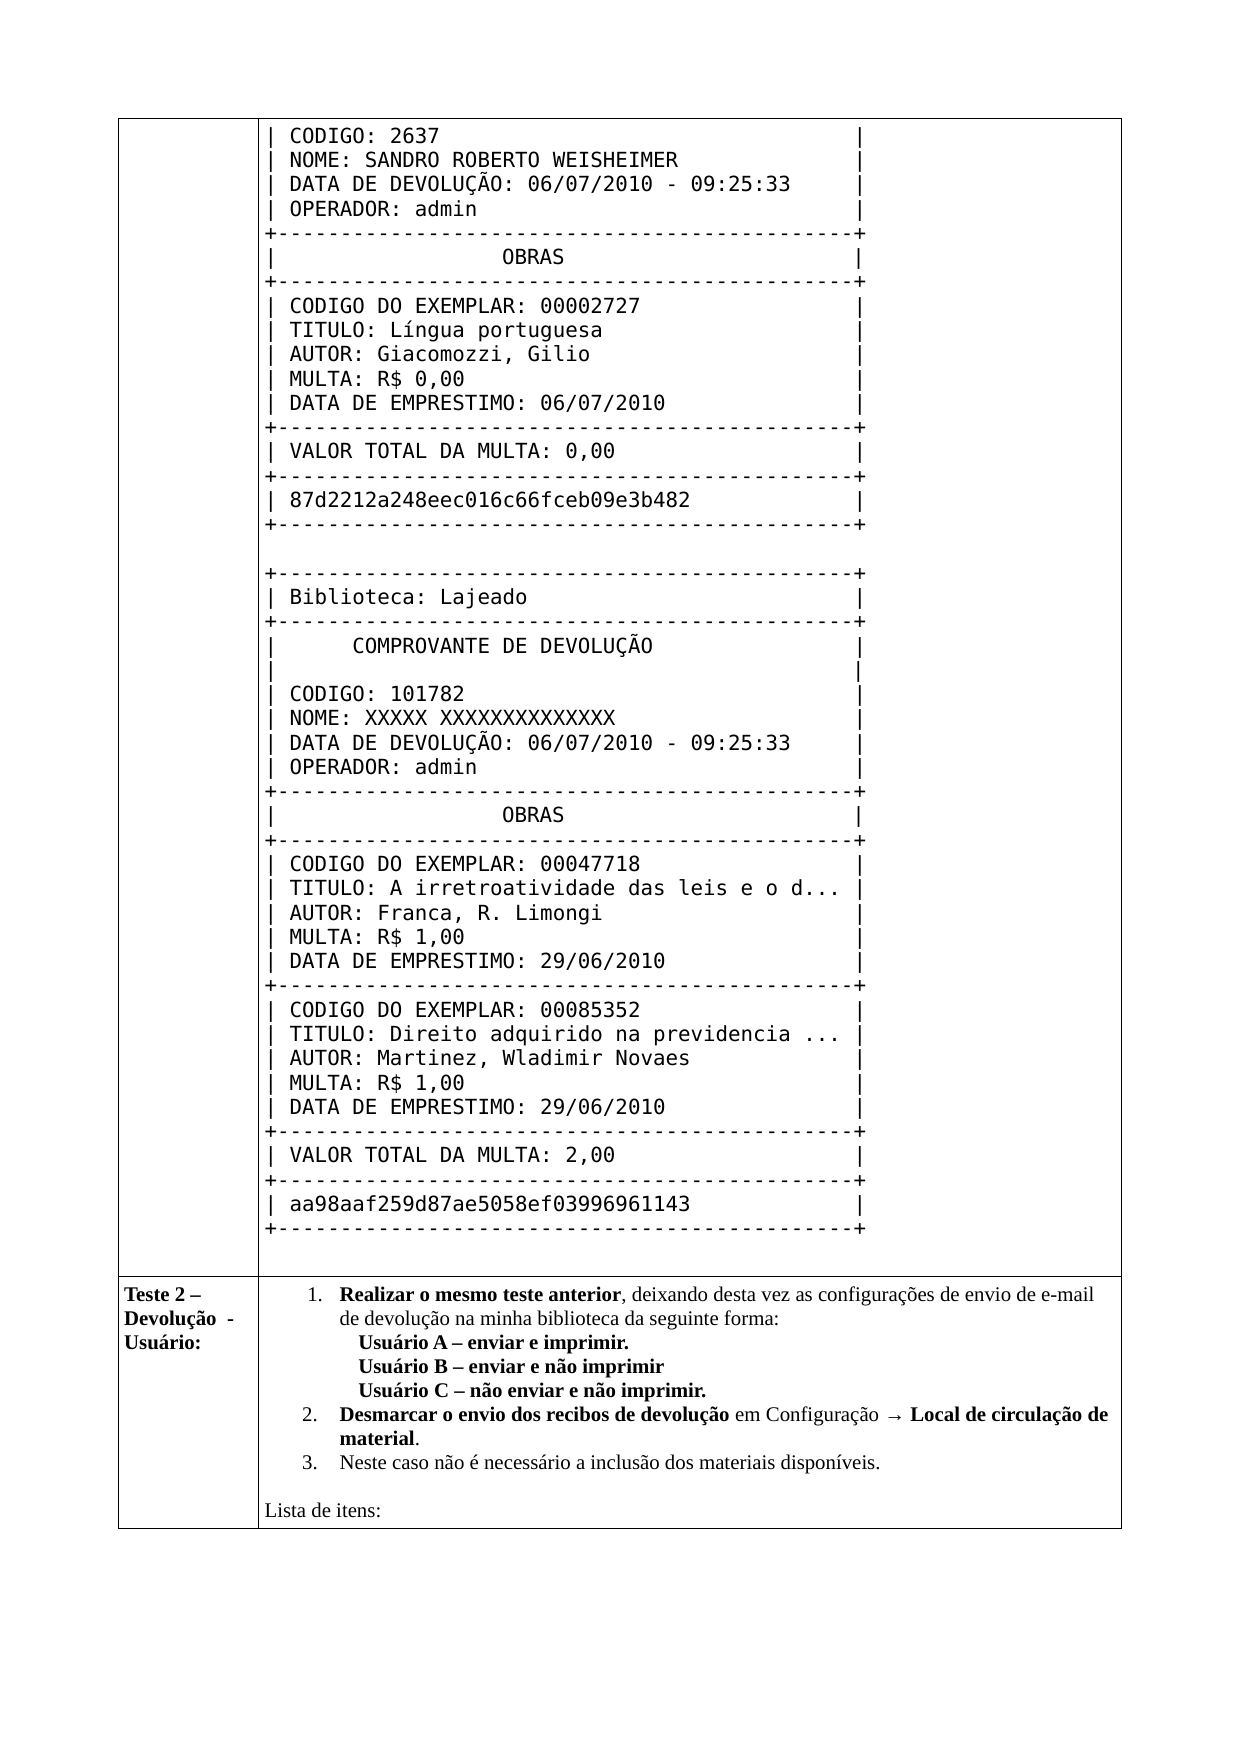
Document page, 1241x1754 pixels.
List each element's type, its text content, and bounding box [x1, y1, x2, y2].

table_cell | CODIGO: 2637 | | NOME: SANDRO ROBERTO WEISHEIMER | | DATA DE DEVOLUÇÃO: 06/07/2010 - 09:25:33 | | OPERADOR: admin | +----------------------------------------------+ | OBRAS | +----------------------------------------------+ | CODIGO DO EXEMPLAR: 00002727 | | TITULO: Língua portuguesa | | AUTOR: Giacomozzi, Gilio | | MULTA: R$ 0,00 | | DATA DE EMPRESTIMO: 06/07/2010 | +----------------------------------------------+ | VALOR TOTAL DA MULTA: 0,00 | +----------------------------------------------+ | 87d2212a248eec016c66fceb09e3b482 | +----------------------------------------------+ +----------------------------------------------+ | Biblioteca: Lajeado | +----------------------------------------------+ | COMPROVANTE DE DEVOLUÇÃO | | | | CODIGO: 101782 | | NOME: XXXXX XXXXXXXXXXXXXX | | DATA DE DEVOLUÇÃO: 06/07/2010 - 09:25:33 | | OPERADOR: admin | +----------------------------------------------+ | OBRAS | +----------------------------------------------+ | CODIGO DO EXEMPLAR: 00047718 | | TITULO: A irretroatividade das leis e o d... | | AUTOR: Franca, R. Limongi | | MULTA: R$ 1,00 | | DATA DE EMPRESTIMO: 29/06/2010 | +----------------------------------------------+ | CODIGO DO EXEMPLAR: 00085352 | | TITULO: Direito adquirido na previdencia ... | | AUTOR: Martinez, Wladimir Novaes | | MULTA: R$ 1,00 | | DATA DE EMPRESTIMO: 29/06/2010 | +----------------------------------------------+ | VALOR TOTAL DA MULTA: 2,00 | +----------------------------------------------+ | aa98aaf259d87ae5058ef03996961143 | +----------------------------------------------+ [259, 119, 1121, 1276]
table_cell Teste 2 – Devolução - Usuário: [119, 1277, 258, 1528]
table_cell [119, 119, 258, 1276]
table_cell Realizar o mesmo teste anterior, deixando desta vez as configurações de envio de e-mail de devolução na minha biblioteca da seguinte forma: Usuário A – enviar e imprimir. Usuário B – enviar e não imprimir Usuário C – não enviar e não imprimir. Desmarcar o envio dos recibos de devolução em Configuração → Local de circulação de material. Neste caso não é necessário a inclusão dos materiais disponíveis. Lista de itens: [259, 1277, 1121, 1528]
